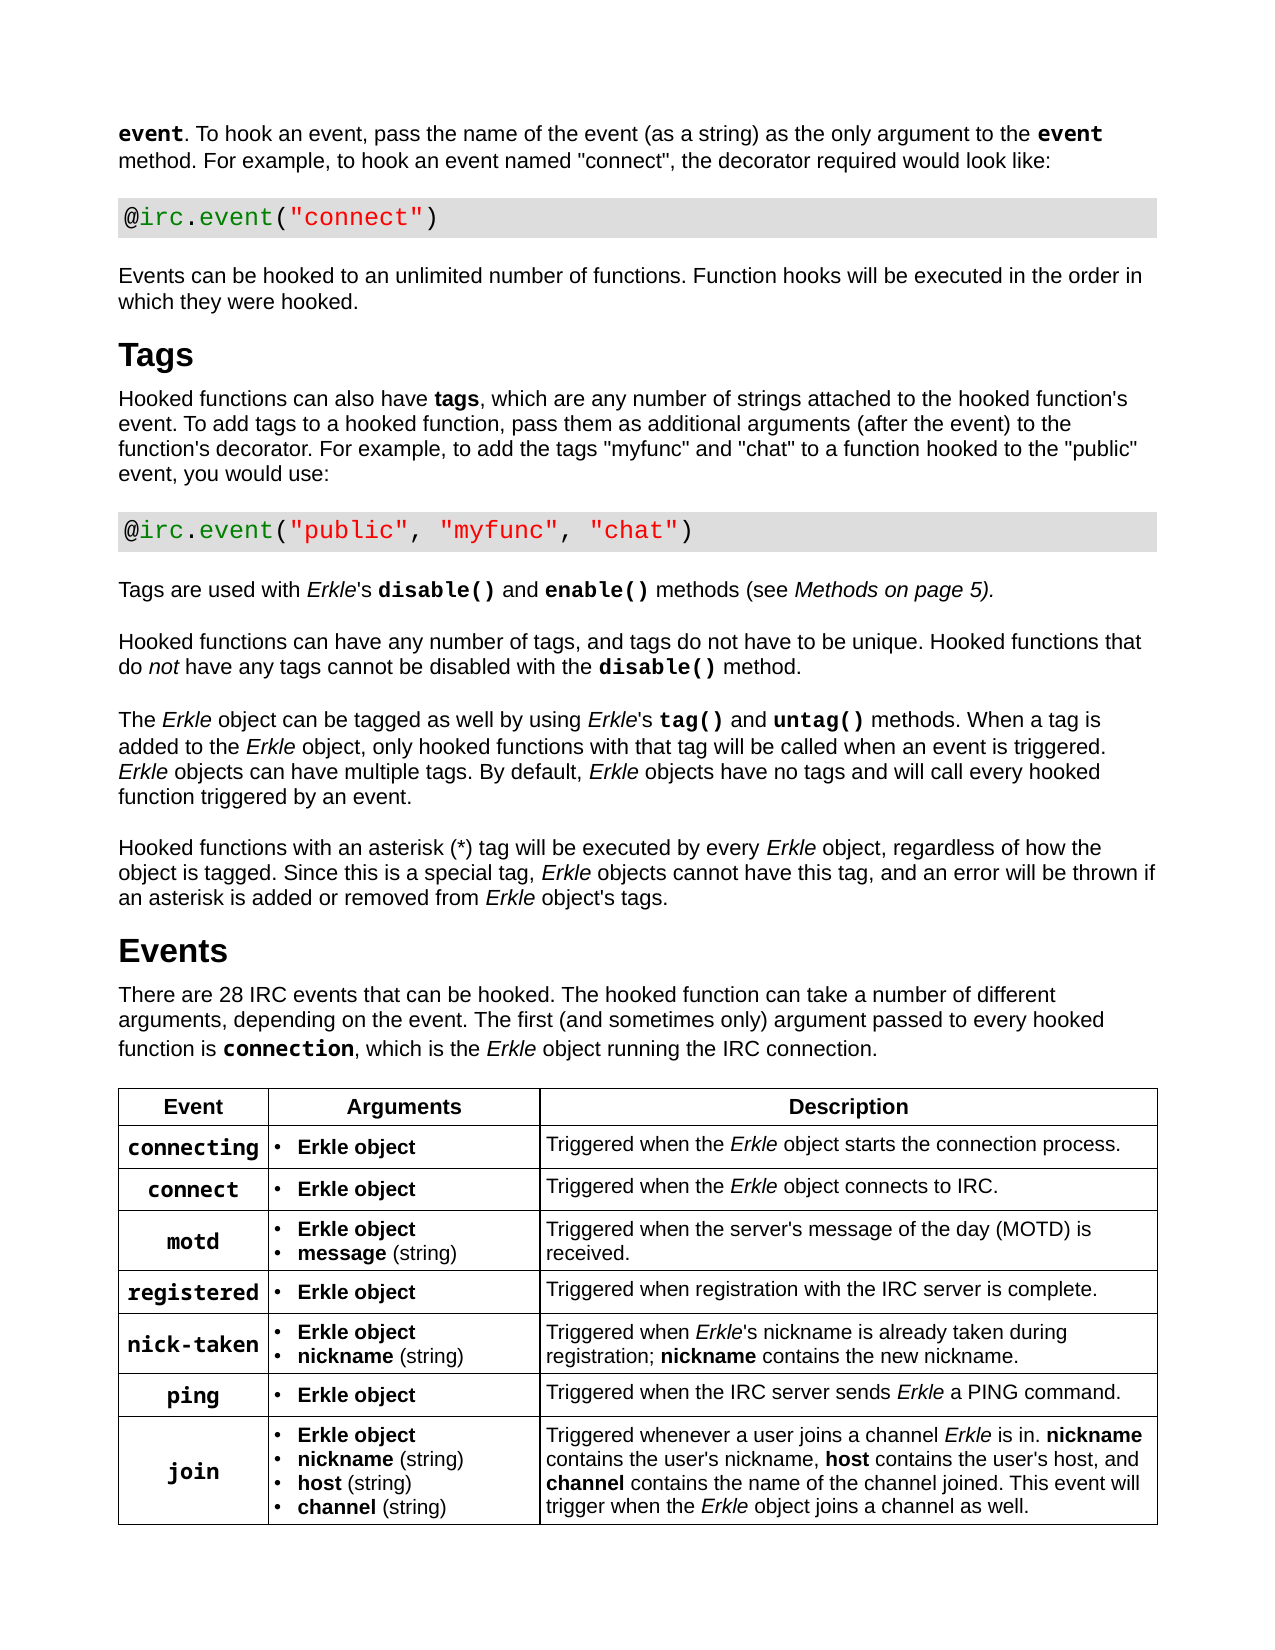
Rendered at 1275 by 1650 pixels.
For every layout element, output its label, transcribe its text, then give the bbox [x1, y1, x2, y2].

table_cell Triggered when the Erkle object starts the connection process. [541, 1126, 1157, 1167]
table_cell Triggered when the server's message of the day (MOTD) is received. [541, 1211, 1157, 1270]
table_header Description [541, 1089, 1157, 1125]
table_cell Erkle object [269, 1271, 539, 1313]
text There are 28 IRC events that can be hooked. The hooked function can take a number of different arguments, depending on the event. The first (and sometimes only) argument passed to every hooked function is connection, which is the Erkle object running the IRC connection. [118, 982, 1157, 1062]
table_cell Erkle object [269, 1169, 539, 1210]
text The Erkle object can be tagged as well by using Erkle's tag() and untag() methods. When a tag is added to the Erkle object, only hooked functions with that tag will be called when an event is triggered. Erkle objects can have multiple tags. By default, Erkle objects have no tags and will call every hooked function triggered by an event. [118, 707, 1157, 809]
table_cell registered [119, 1271, 268, 1313]
table_header @irc.event("connect") [118, 198, 1157, 238]
table_cell Triggered when registration with the IRC server is complete. [541, 1271, 1157, 1313]
text Hooked functions with an asterisk (*) tag will be executed by every Erkle object, regardless of how the object is tagged. Since this is a special tag, Erkle objects cannot have this tag, and an error will be thrown if an asterisk is added or removed from Erkle object's tags. [118, 834, 1157, 910]
text Events can be hooked to an unlimited number of functions. Function hooks will be executed in the order in which they were hooked. [118, 263, 1157, 314]
table_header Event [119, 1089, 268, 1125]
text Hooked functions can also have tags, which are any number of strings attached to the hooked function's event. To add tags to a hooked function, pass them as additional arguments (after the event) to the function's decorator. For example, to add the tags "myfunc" and "chat" to a function hooked to the "public" event, you would use: [118, 386, 1157, 487]
table_cell Erkle object message (string) [269, 1211, 539, 1270]
table_cell nick-taken [119, 1314, 268, 1373]
table_cell Triggered when the Erkle object connects to IRC. [541, 1169, 1157, 1210]
table_header @irc.event("public", "myfunc", "chat") [118, 512, 1157, 552]
text event. To hook an event, pass the name of the event (as a string) as the only argument to the event method. For example, to hook an event named "connect", the decorator required would look like: [118, 118, 1157, 173]
table_header Arguments [269, 1089, 539, 1125]
table_cell Erkle object nickname (string) [269, 1314, 539, 1373]
table_cell join [119, 1417, 268, 1524]
table_cell Triggered when Erkle's nickname is already taken during registration; nickname contains the new nickname. [541, 1314, 1157, 1373]
text Hooked functions can have any number of tags, and tags do not have to be unique. Hooked functions that do not have any tags cannot be disabled with the disable() method. [118, 629, 1157, 681]
table_cell Triggered whenever a user joins a channel Erkle is in. nickname contains the user's nickname, host contains the user's host, and channel contains the name of the channel joined. This event will trigger when the Erkle object joins a channel as well. [541, 1417, 1157, 1524]
table_cell ping [119, 1374, 268, 1416]
table_cell Triggered when the IRC server sends Erkle a PING command. [541, 1374, 1157, 1416]
subtitle Events [118, 931, 1157, 969]
text Tags are used with Erkle's disable() and enable() methods (see Methods on page 5). [118, 577, 1157, 604]
table_cell connect [119, 1169, 268, 1210]
table_cell Erkle object [269, 1374, 539, 1416]
table_cell Erkle object nickname (string) host (string) channel (string) [269, 1417, 539, 1524]
table_cell connecting [119, 1126, 268, 1167]
table_cell Erkle object [269, 1126, 539, 1167]
subtitle Tags [118, 334, 1157, 373]
table_cell motd [119, 1211, 268, 1270]
